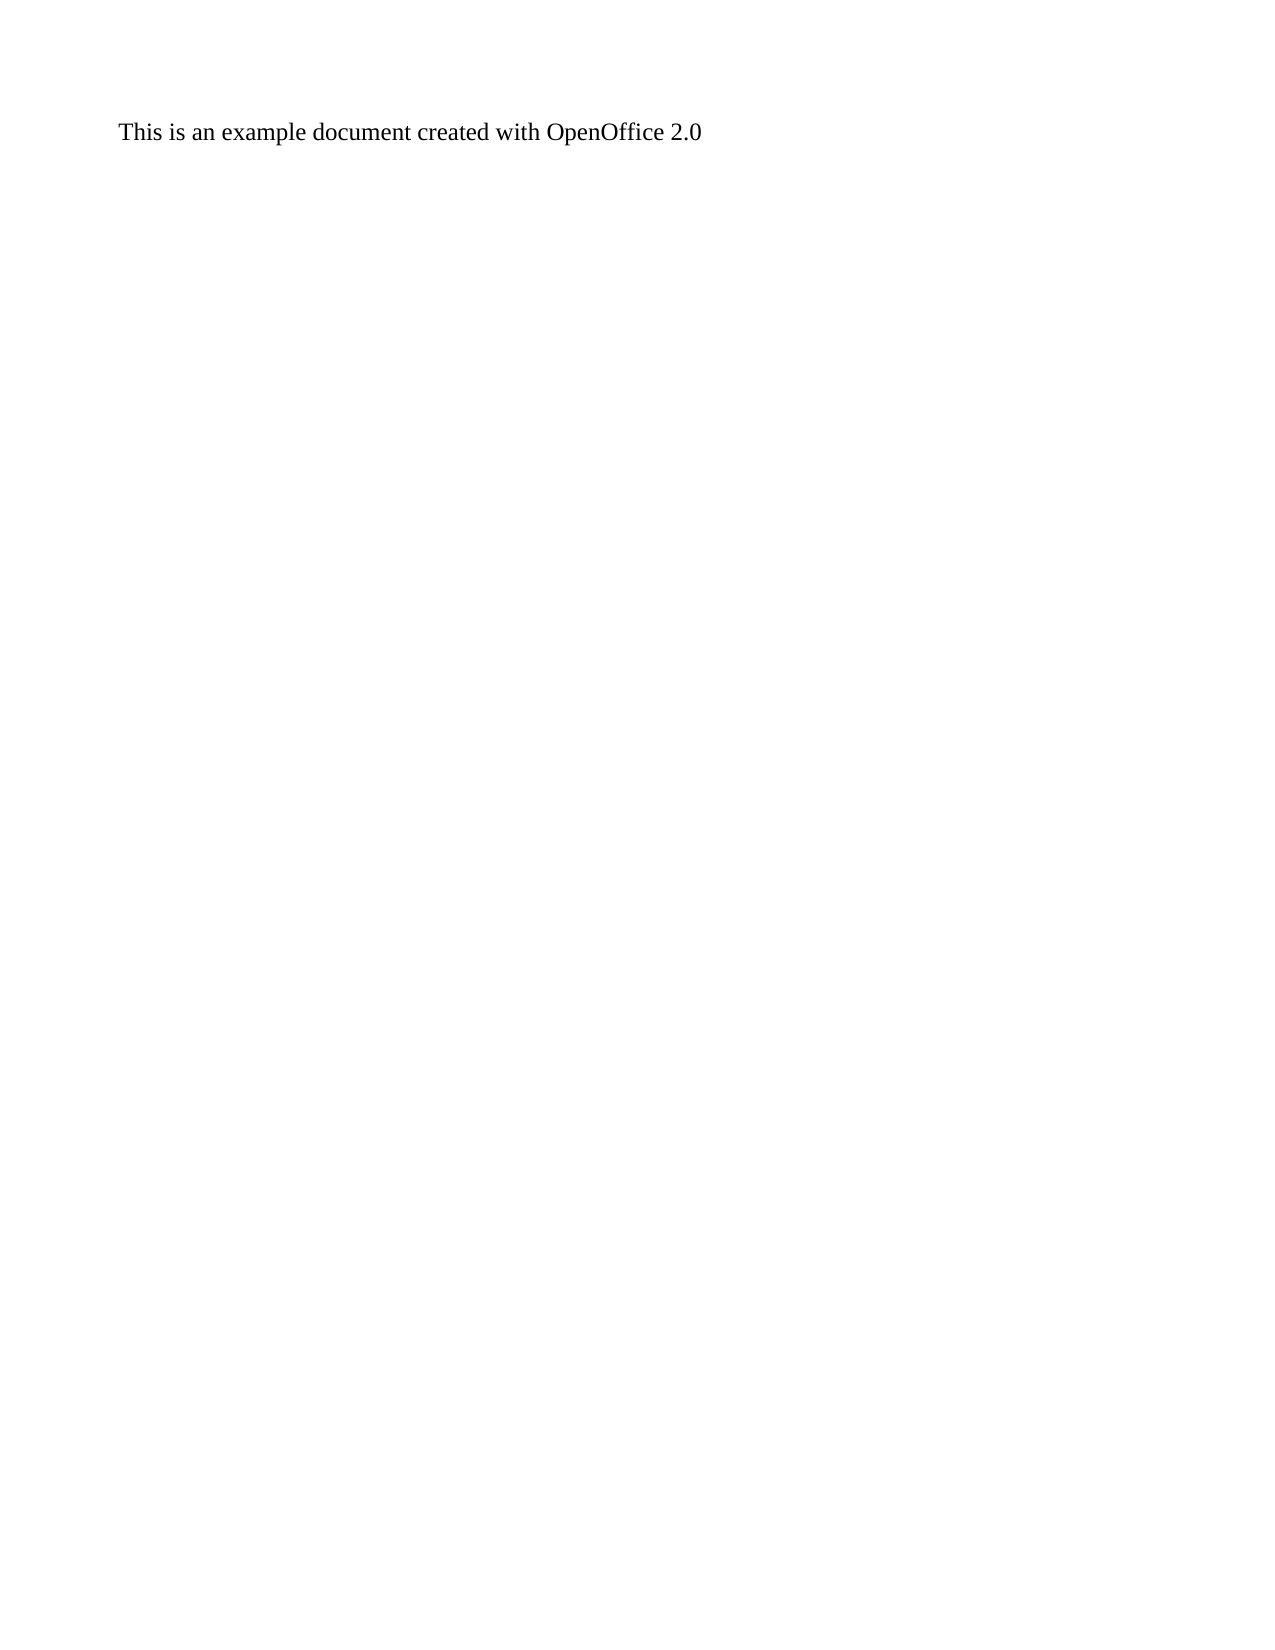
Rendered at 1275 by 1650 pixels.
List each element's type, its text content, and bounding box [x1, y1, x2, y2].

text This is an example document created with OpenOffice 2.0 [118, 118, 1157, 146]
